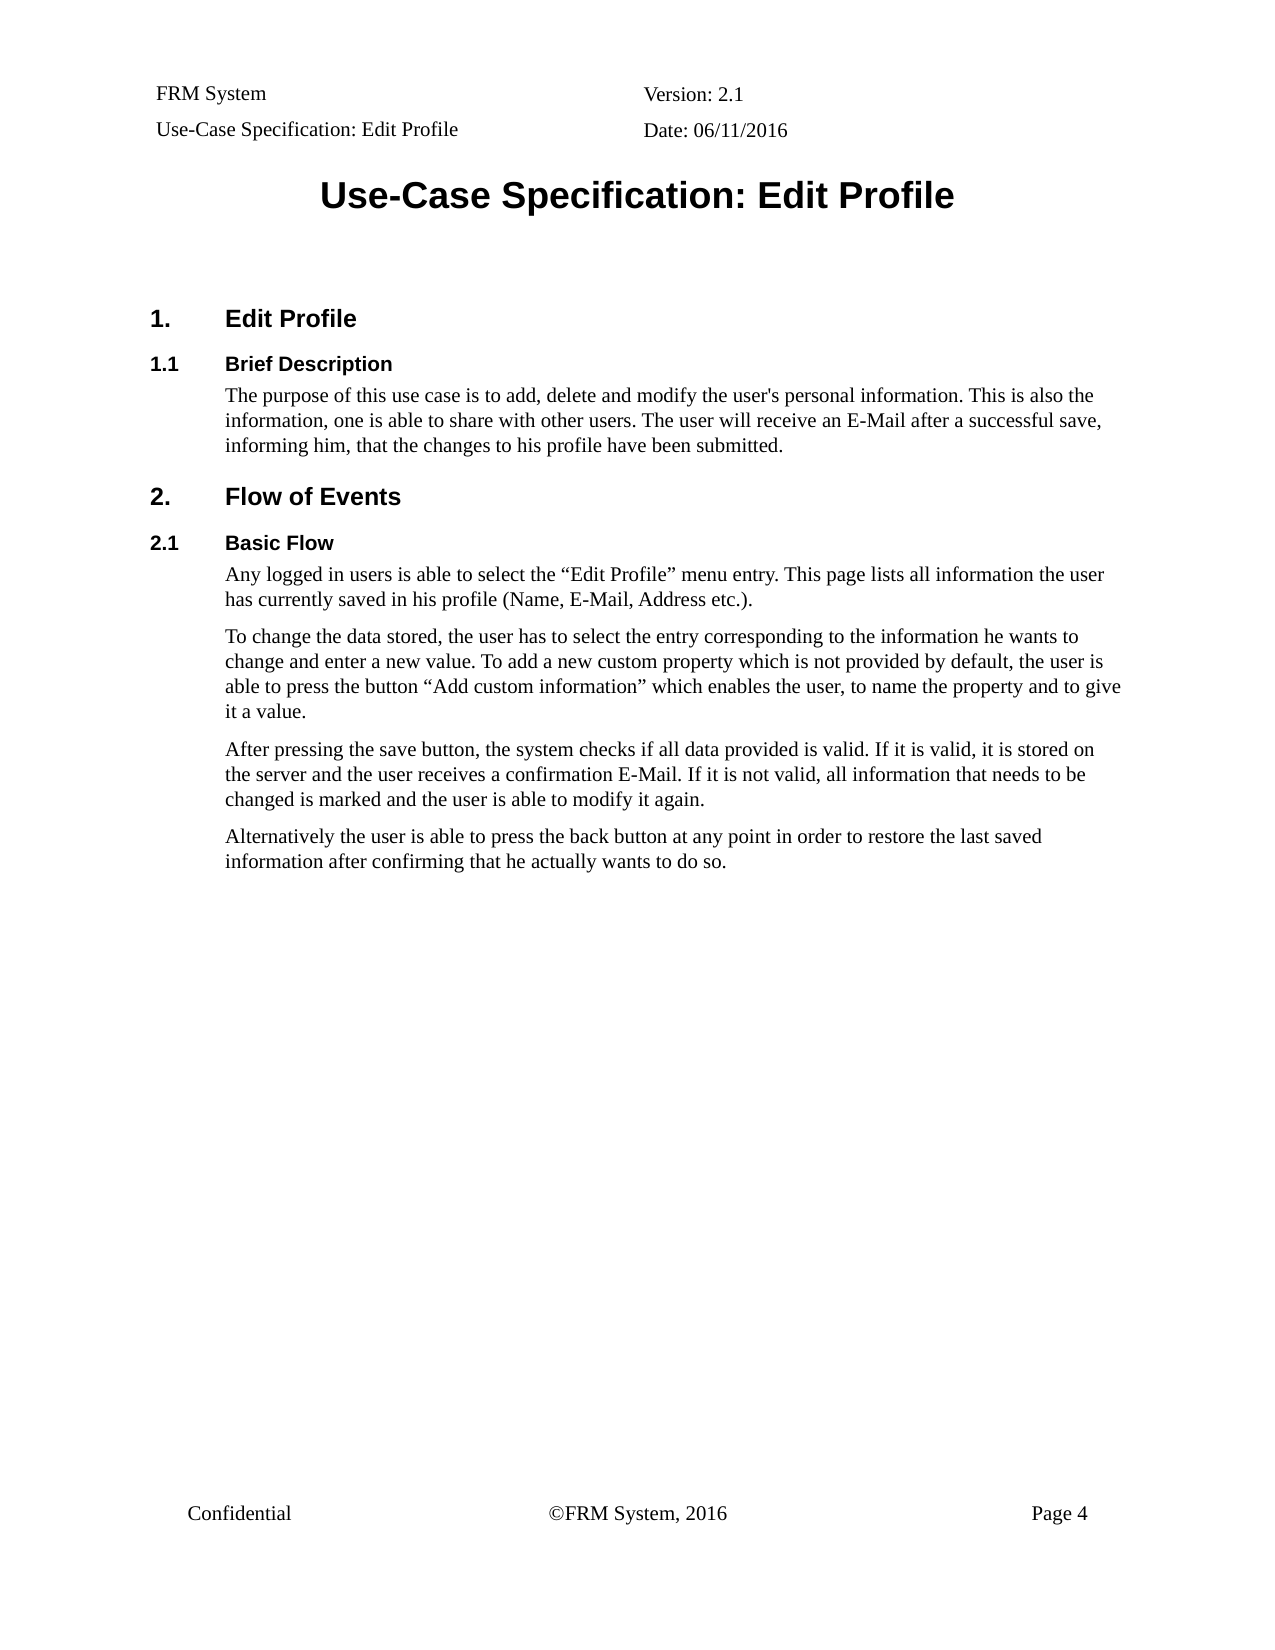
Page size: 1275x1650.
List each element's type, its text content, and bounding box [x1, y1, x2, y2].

text Use-Case Specification: Edit Profile [150, 173, 1125, 216]
text After pressing the save button, the system checks if all data provided is valid. If it is valid, it is stored on the server and the user receives a confirmation E-Mail. If it is not valid, all information that needs to be changed is marked and the user is able to modify it again. [225, 736, 1125, 811]
subtitle Flow of Events [150, 482, 1125, 511]
subtitle Brief Description [150, 351, 1125, 376]
text Alternatively the user is able to press the back button at any point in order to restore the last saved information after confirming that he actually wants to do so. [225, 823, 1125, 873]
text Any logged in users is able to select the “Edit Profile” menu entry. This page lists all information the user has currently saved in his profile (Name, E-Mail, Address etc.). [225, 561, 1125, 611]
subtitle Basic Flow [150, 530, 1125, 555]
subtitle Edit Profile [150, 303, 1125, 332]
text The purpose of this use case is to add, delete and modify the user's personal information. This is also the information, one is able to share with other users. The user will receive an E-Mail after a successful save, informing him, that the changes to his profile have been submitted. [225, 382, 1125, 457]
text To change the data stored, the user has to select the entry corresponding to the information he wants to change and enter a new value. To add a new custom property which is not provided by default, the user is able to press the button “Add custom information” which enables the user, to name the property and to give it a value. [225, 623, 1125, 723]
